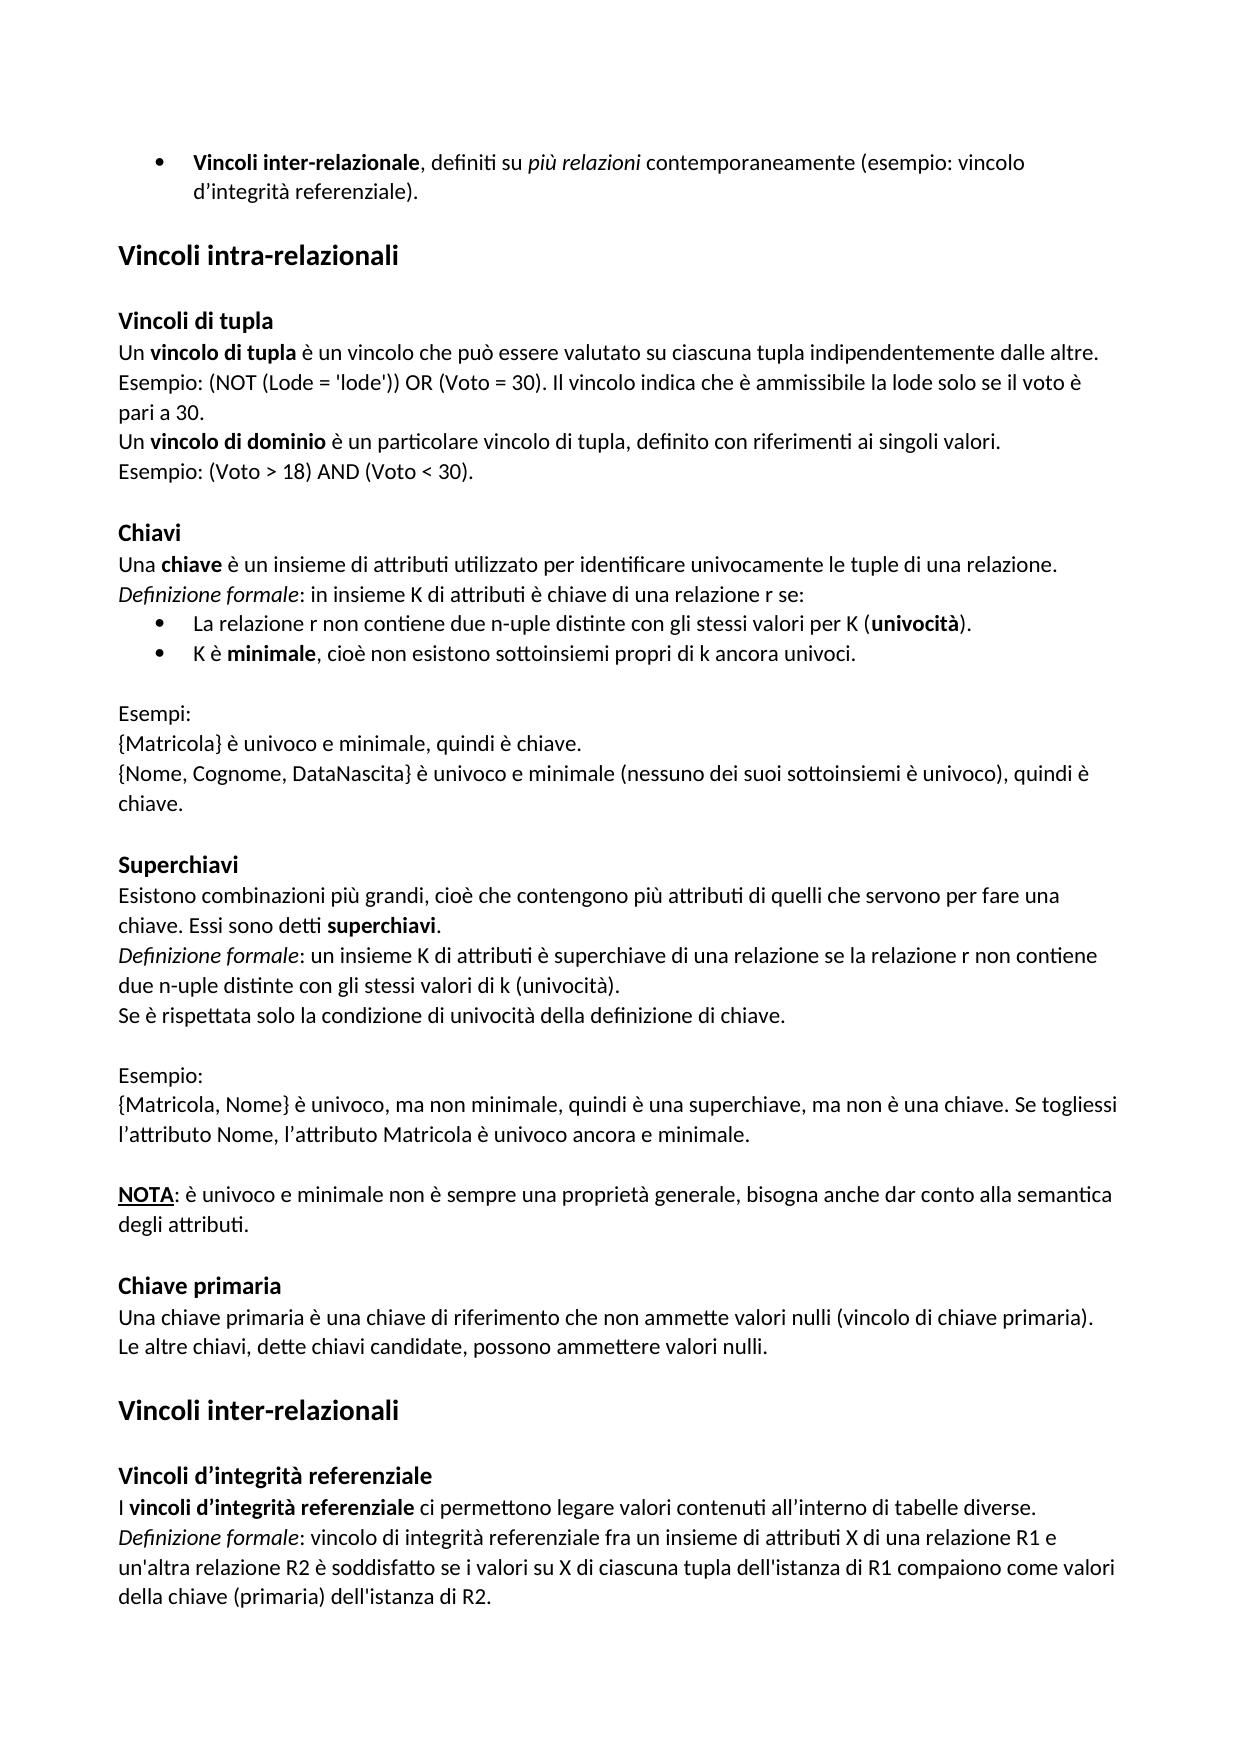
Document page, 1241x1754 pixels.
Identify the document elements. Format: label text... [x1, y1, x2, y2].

text Una chiave primaria è una chiave di riferimento che non ammette valori nulli (vincolo di chiave primaria). Le altre chiavi, dette chiavi candidate, possono ammettere valori nulli. [118, 1303, 1122, 1361]
list K è minimale, cioè non esistono sottoinsiemi propri di k ancora univoci. [156, 639, 1122, 667]
text Vincoli inter-relazionali [118, 1392, 1122, 1428]
text Esempio: [118, 1061, 1122, 1089]
text Definizione formale: vincolo di integrità referenziale fra un insieme di attributi X di una relazione R1 e un'altra relazione R2 è soddisfatto se i valori su X di ciascuna tupla dell'istanza di R1 compaiono come valori della chiave (primaria) dell'istanza di R2. [118, 1523, 1122, 1611]
text Vincoli d’integrità referenziale [118, 1460, 1122, 1491]
text Superchiavi [118, 849, 1122, 879]
text Un vincolo di dominio è un particolare vincolo di tupla, definito con riferimenti ai singoli valori. [118, 427, 1122, 456]
list Vincoli inter-relazionale, definiti su più relazioni contemporaneamente (esempio: vincolo d’integrità referenziale). [156, 148, 1122, 206]
text Vincoli intra-relazionali [118, 237, 1122, 273]
list La relazione r non contiene due n-uple distinte con gli stessi valori per K (univocità). [156, 609, 1122, 638]
text Definizione formale: in insieme K di attributi è chiave di una relazione r se: [118, 580, 1122, 608]
text Chiave primaria [118, 1270, 1122, 1301]
text Definizione formale: un insieme K di attributi è superchiave di una relazione se la relazione r non contiene due n-uple distinte con gli stessi valori di k (univocità). Se è rispettata solo la condizione di univocità della definizione di chiave. [118, 941, 1122, 1029]
text Esistono combinazioni più grandi, cioè che contengono più attributi di quelli che servono per fare una chiave. Essi sono detti superchiavi. [118, 881, 1122, 939]
text Esempio: (Voto > 18) AND (Voto < 30). [118, 457, 1122, 485]
text {Nome, Cognome, DataNascita} è univoco e minimale (nessuno dei suoi sottoinsiemi è univoco), quindi è chiave. [118, 759, 1122, 817]
text Esempio: (NOT (Lode = 'lode')) OR (Voto = 30). Il vincolo indica che è ammissibile la lode solo se il voto è pari a 30. [118, 368, 1122, 426]
text Vincoli di tupla [118, 305, 1122, 336]
text Esempi: [118, 699, 1122, 727]
text Una chiave è un insieme di attributi utilizzato per identificare univocamente le tuple di una relazione. [118, 550, 1122, 578]
text NOTA: è univoco e minimale non è sempre una proprietà generale, bisogna anche dar conto alla semantica degli attributi. [118, 1180, 1122, 1238]
text I vincoli d’integrità referenziale ci permettono legare valori contenuti all’interno di tabelle diverse. [118, 1493, 1122, 1521]
text {Matricola} è univoco e minimale, quindi è chiave. [118, 729, 1122, 757]
text Chiavi [118, 517, 1122, 548]
text Un vincolo di tupla è un vincolo che può essere valutato su ciascuna tupla indipendentemente dalle altre. [118, 338, 1122, 366]
text {Matricola, Nome} è univoco, ma non minimale, quindi è una superchiave, ma non è una chiave. Se togliessi l’attributo Nome, l’attributo Matricola è univoco ancora e minimale. [118, 1091, 1122, 1148]
